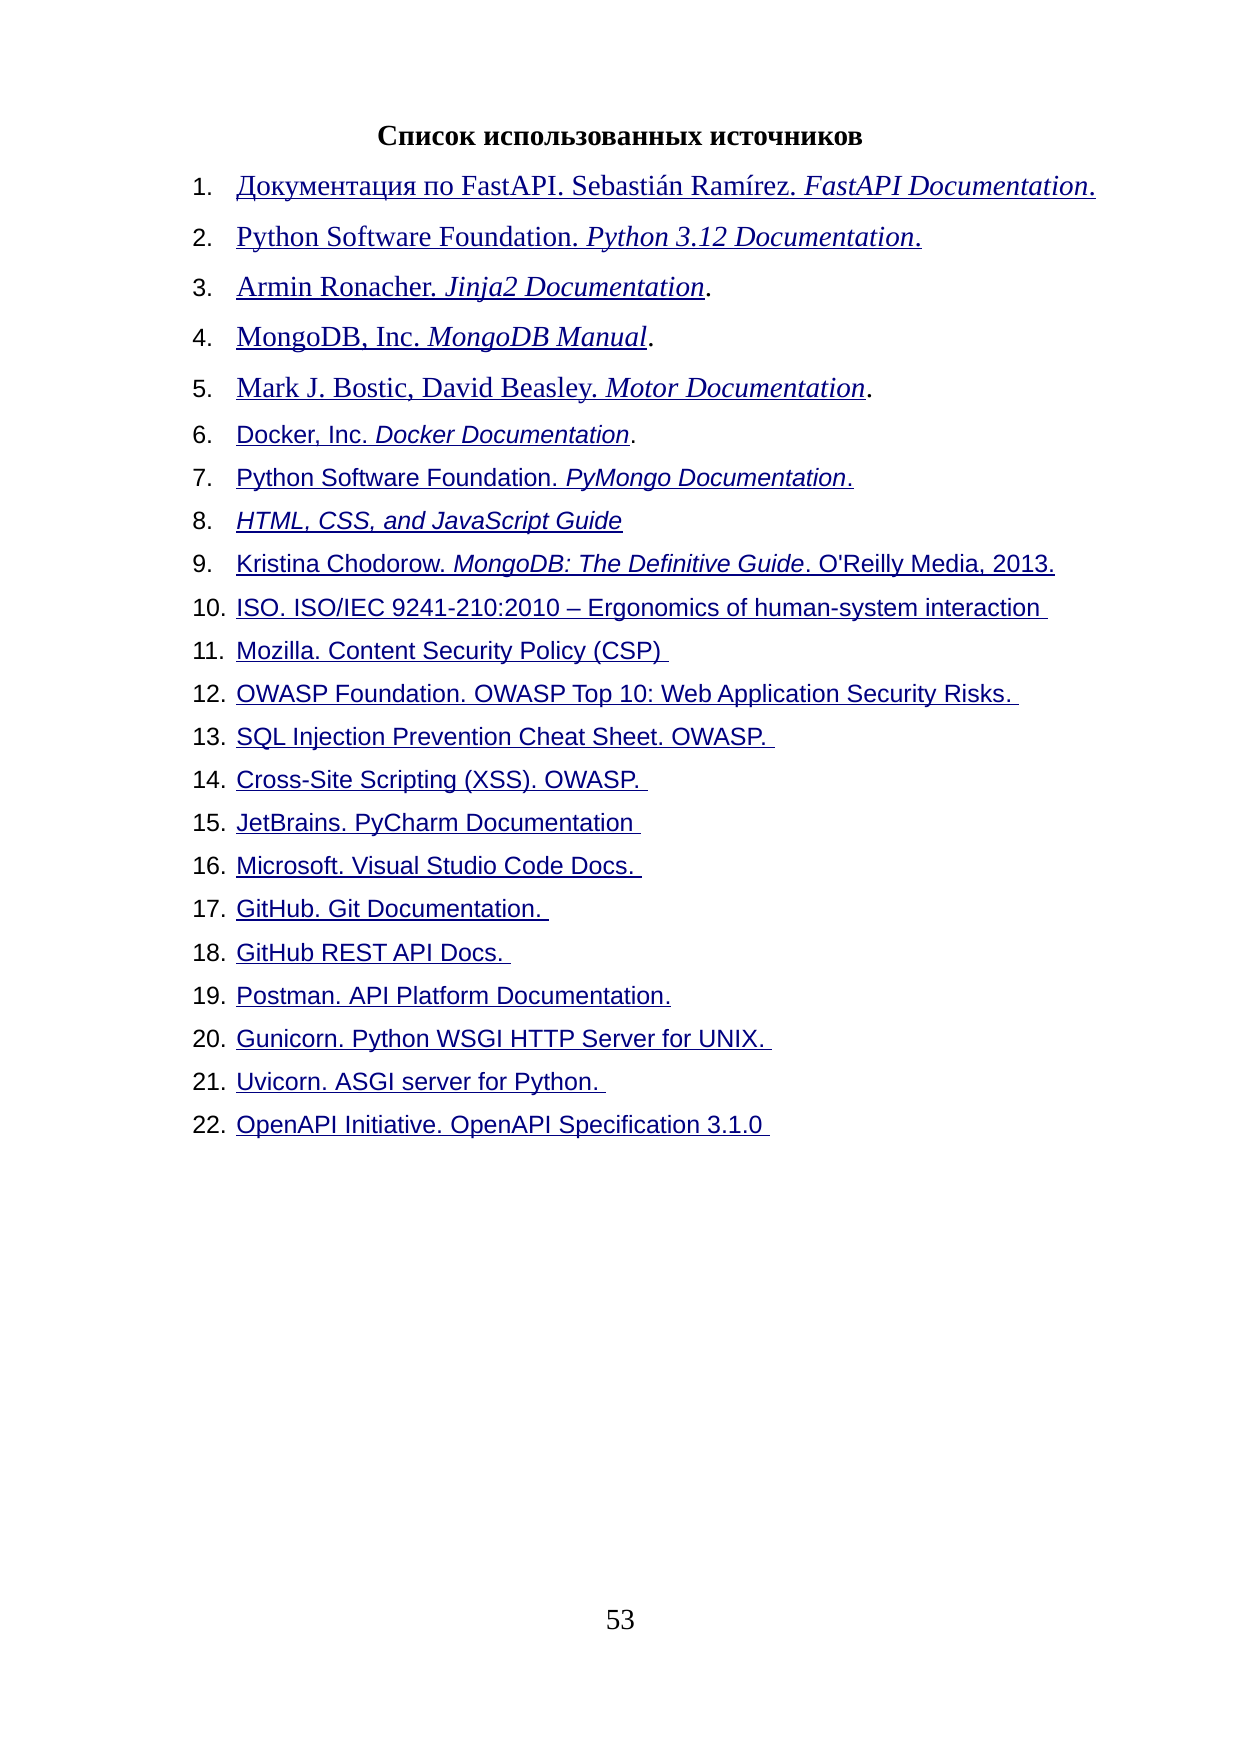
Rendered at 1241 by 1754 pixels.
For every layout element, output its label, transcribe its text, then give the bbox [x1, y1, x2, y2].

list Armin Ronacher. Jinja2 Documentation. [118, 269, 1122, 303]
list Postman. API Platform Documentation. [118, 981, 1122, 1009]
subtitle Список использованных источников [118, 118, 1122, 152]
list OWASP Foundation. OWASP Top 10: Web Application Security Risks. [118, 679, 1122, 707]
list GitHub REST API Docs. [118, 937, 1122, 966]
list Uvicorn. ASGI server for Python. [118, 1067, 1122, 1096]
list JetBrains. PyCharm Documentation [118, 808, 1122, 837]
list Python Software Foundation. PyMongo Documentation. [118, 463, 1122, 492]
list HTML, CSS, and JavaScript Guide [118, 506, 1122, 535]
list OpenAPI Initiative. OpenAPI Specification 3.1.0 [118, 1110, 1122, 1139]
list Mark J. Bostic, David Beasley. Motor Documentation. [118, 370, 1122, 403]
list ISO. ISO/IEC 9241-210:2010 – Ergonomics of human-system interaction [118, 592, 1122, 621]
list MongoDB, Inc. MongoDB Manual. [118, 319, 1122, 353]
list Microsoft. Visual Studio Code Docs. [118, 851, 1122, 880]
list GitHub. Git Documentation. [118, 894, 1122, 923]
list Docker, Inc. Docker Documentation. [118, 420, 1122, 449]
list Документация по FastAPI. Sebastián Ramírez. FastAPI Documentation. [118, 168, 1122, 202]
list Gunicorn. Python WSGI HTTP Server for UNIX. [118, 1024, 1122, 1052]
list Mozilla. Content Security Policy (CSP) [118, 636, 1122, 664]
list SQL Injection Prevention Cheat Sheet. OWASP. [118, 722, 1122, 751]
list Kristina Chodorow. MongoDB: The Definitive Guide. O'Reilly Media, 2013. [118, 549, 1122, 578]
list Cross-Site Scripting (XSS). OWASP. [118, 765, 1122, 794]
list Python Software Foundation. Python 3.12 Documentation. [118, 219, 1122, 252]
